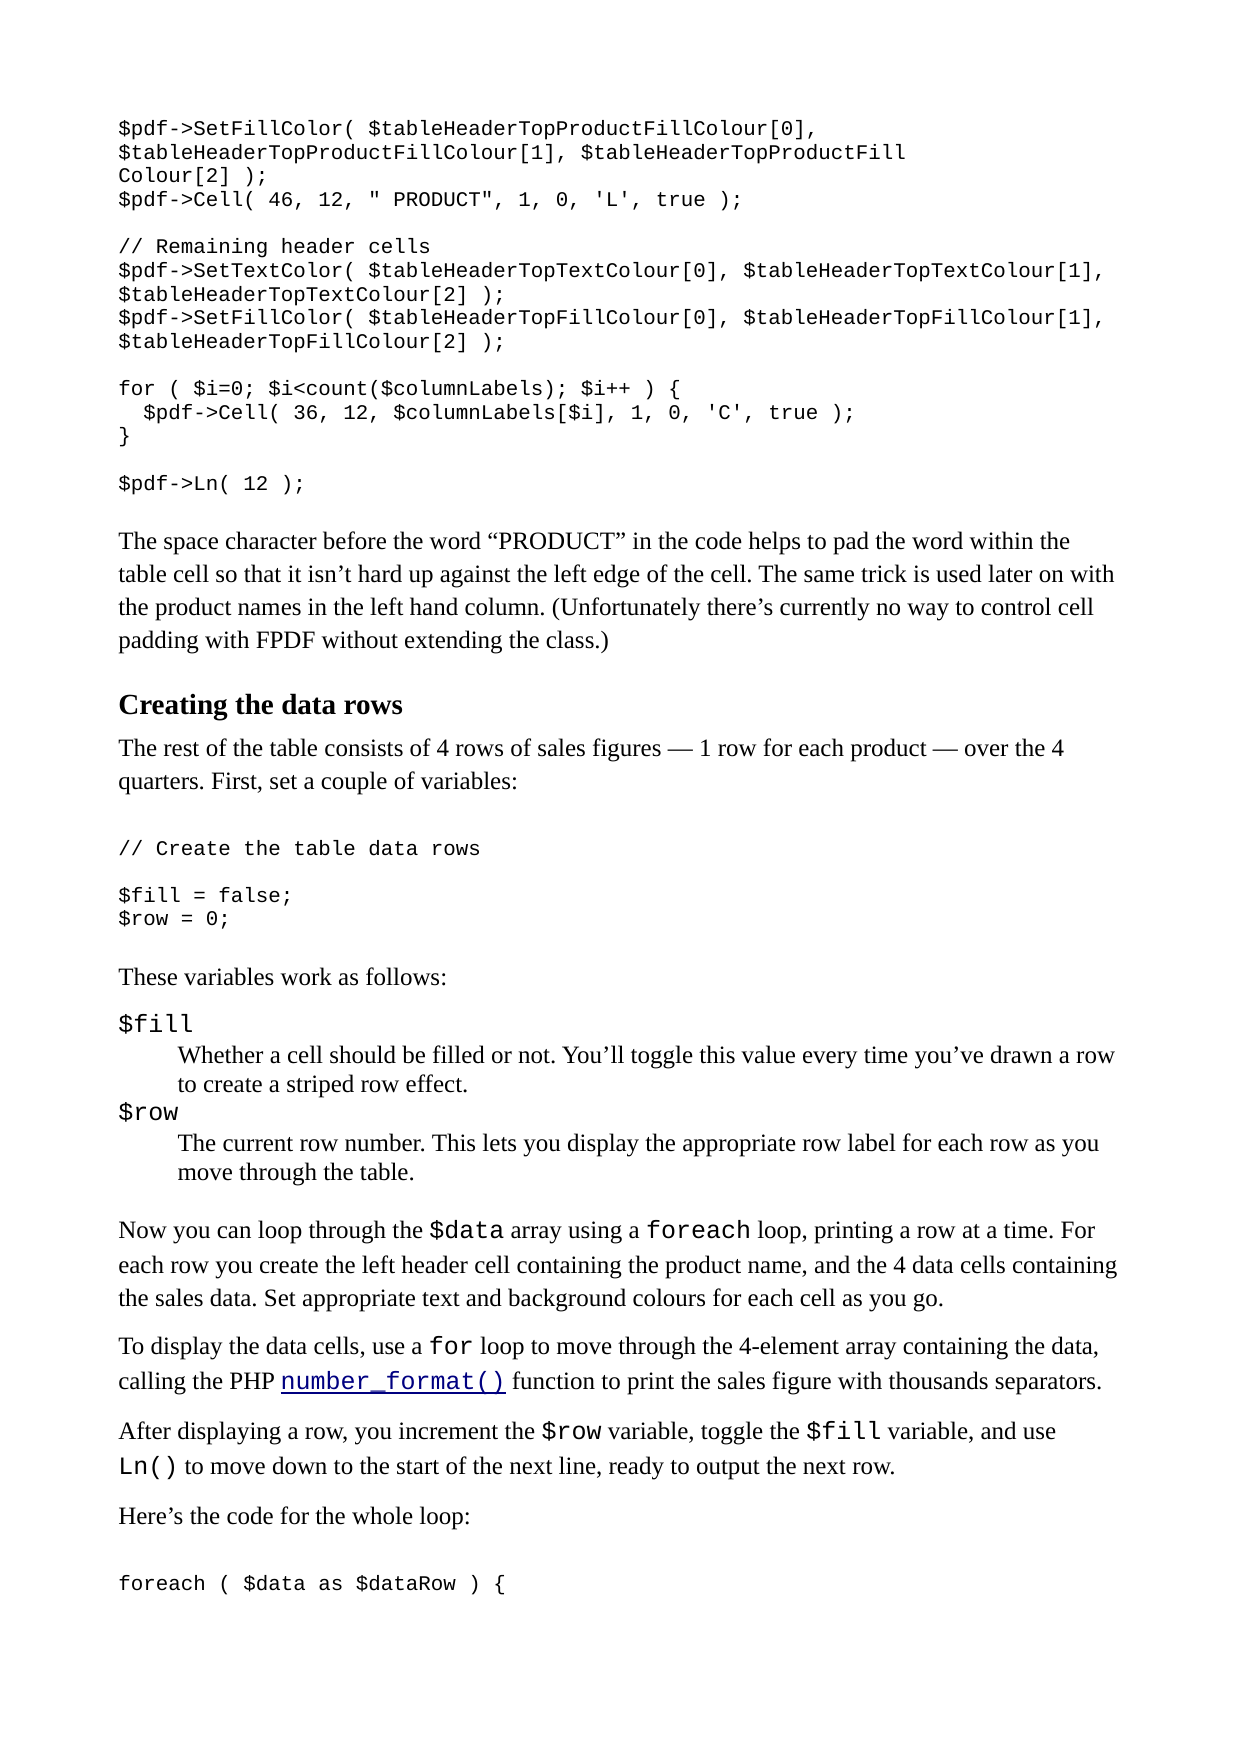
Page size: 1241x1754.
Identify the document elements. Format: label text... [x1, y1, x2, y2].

text // Remaining header cells [118, 236, 1122, 260]
text $pdf->SetFillColor( $tableHeaderTopFillColour[0], $tableHeaderTopFillColour[1], $tableHeaderTopFillColour[2] ); [118, 307, 1122, 354]
text $row = 0; [118, 908, 1122, 932]
subtitle $fill [118, 1009, 1122, 1040]
text $pdf->Ln( 12 ); [118, 473, 1122, 496]
text $fill = false; [118, 885, 1122, 908]
text $pdf->SetFillColor( $tableHeaderTopProductFillColour[0], $tableHeaderTopProductFillColour[1], $tableHeaderTopProductFill [118, 118, 1122, 165]
text Here’s the code for the whole loop: [118, 1501, 1122, 1530]
text $pdf->Cell( 36, 12, $columnLabels[$i], 1, 0, 'C', true ); [118, 402, 1122, 426]
text Now you can loop through the $data array using a foreach loop, printing a row at a time. For each row you create the left header cell containing the product name, and the 4 data cells containing the sales data. Set appropriate text and background colours for each cell as you go. [118, 1215, 1122, 1312]
list Whether a cell should be filled or not. You’ll toggle this value every time you’ve drawn a row to create a striped row effect. [177, 1040, 1122, 1097]
text After displaying a row, you increment the $row variable, toggle the $fill variable, and use Ln() to move down to the start of the next line, ready to output the next row. [118, 1416, 1122, 1482]
subtitle Creating the data rows [118, 687, 1122, 721]
list The current row number. This lets you display the appropriate row label for each row as you move through the table. [177, 1128, 1122, 1186]
text These variables work as follows: [118, 962, 1122, 990]
text Colour[2] ); [118, 165, 1122, 189]
text foreach ( $data as $dataRow ) { [118, 1572, 1122, 1596]
subtitle $row [118, 1097, 1122, 1128]
text } [118, 426, 1122, 449]
text $pdf->Cell( 46, 12, " PRODUCT", 1, 0, 'L', true ); [118, 189, 1122, 213]
text The rest of the table consists of 4 rows of sales figures — 1 row for each product — over the 4 quarters. First, set a couple of variables: [118, 733, 1122, 795]
text To display the data cells, use a for loop to move through the 4-element array containing the data, calling the PHP number_format() function to print the sales figure with thousands separators. [118, 1331, 1122, 1397]
text for ( $i=0; $i<count($columnLabels); $i++ ) { [118, 378, 1122, 402]
text // Create the table data rows [118, 837, 1122, 861]
text The space character before the word “PRODUCT” in the code helps to pad the word within the table cell so that it isn’t hard up against the left edge of the cell. The same trick is used later on with the product names in the left hand column. (Unfortunately there’s currently no way to control cell padding with FPDF without extending the class.) [118, 526, 1122, 654]
text $pdf->SetTextColor( $tableHeaderTopTextColour[0], $tableHeaderTopTextColour[1], $tableHeaderTopTextColour[2] ); [118, 260, 1122, 307]
